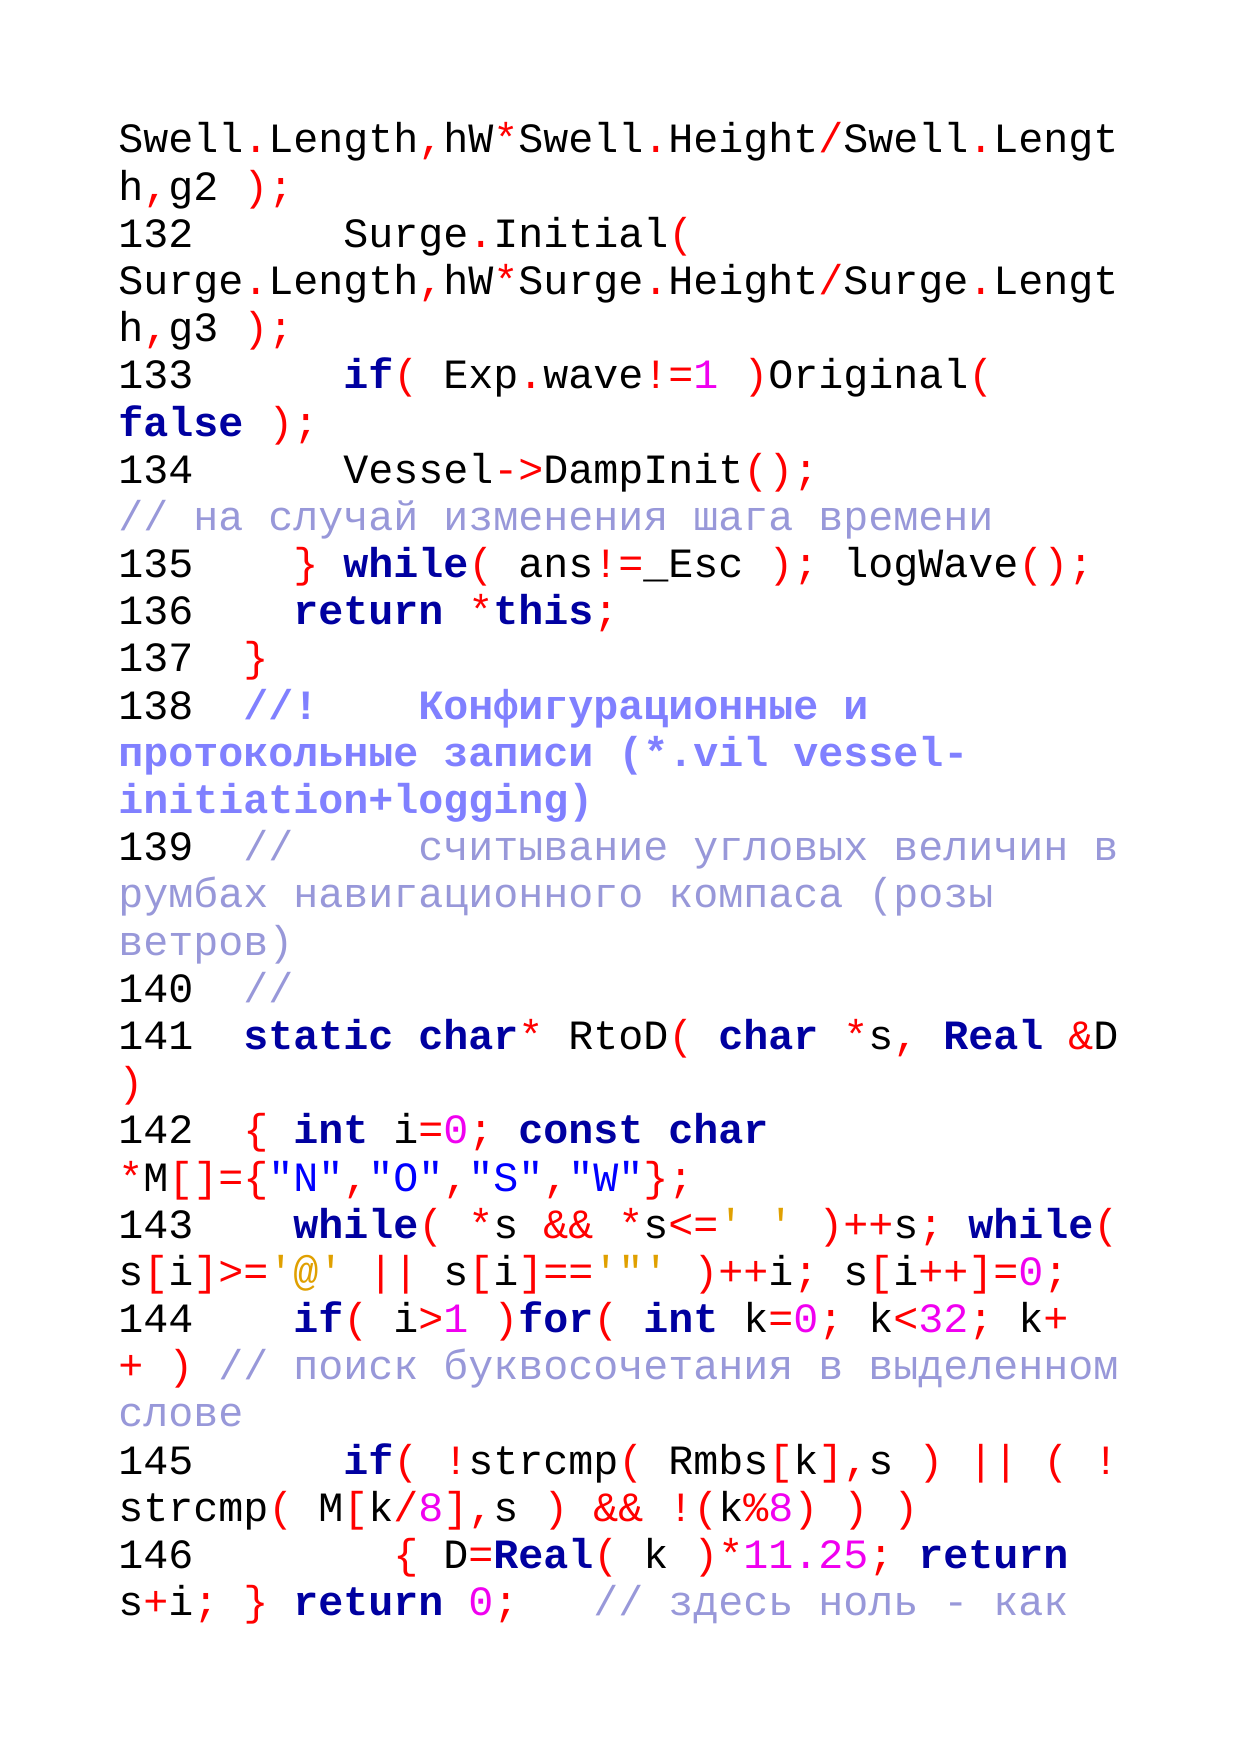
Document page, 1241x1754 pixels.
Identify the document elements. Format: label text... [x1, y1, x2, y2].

subtitle 143 while( *s && *s<=' ' )++s; while( s[i]>='@' || s[i]=='"' )++i; s[i++]=0; [118, 1203, 1122, 1298]
subtitle 133 if( Exp.wave!=1 )Original( false ); [118, 354, 1122, 448]
subtitle 141 static char* RtoD( char *s, Real &D ) [118, 1015, 1122, 1109]
subtitle 135 } while( ans!=_Esc ); logWave(); [768, 543, 843, 590]
subtitle 142 { int i=0; const char *M[]={"N","O","S","W"}; [118, 1109, 1122, 1203]
subtitle 145 if( !strcmp( Rmbs[k],s ) || ( !strcmp( M[k/8],s ) && !(k%8) ) ) [743, 1439, 1122, 1534]
subtitle 131 Swell.Initial( Swell.Length,hW*Swell.Height/Swell.Length,g2 ); [243, 118, 1122, 212]
subtitle 140 // [118, 967, 1122, 1015]
subtitle 135 } while( ans!=_Esc ); logWave(); [1018, 543, 1122, 590]
subtitle 134 Vessel->DampInit(); // на случай изменения шага времени [118, 448, 1122, 543]
subtitle 138 //! Конфигурационные и протокольные записи (*.vil vessel-initiation+logging) [118, 684, 1122, 826]
subtitle 145 if( !strcmp( Rmbs[k],s ) || ( !strcmp( M[k/8],s ) && !(k%8) ) ) [118, 1439, 493, 1534]
subtitle 139 // считывание угловых величин в румбах навигационного компаса (розы ветров) [118, 826, 1122, 967]
subtitle 137 } [118, 637, 1122, 684]
subtitle 135 } while( ans!=_Esc ); logWave(); [593, 543, 643, 590]
subtitle 136 return *this; [118, 590, 1122, 637]
subtitle 132 Surge.Initial( Surge.Length,hW*Surge.Height/Surge.Length,g3 ); [118, 212, 1122, 354]
subtitle 145 if( !strcmp( Rmbs[k],s ) || ( !strcmp( M[k/8],s ) && !(k%8) ) ) [543, 1439, 718, 1534]
subtitle 135 } while( ans!=_Esc ); logWave(); [118, 543, 518, 590]
subtitle 144 if( i>1 )for( int k=0; k<32; k++ ) // поиск буквосочетания в выделенном слове [118, 1298, 1122, 1439]
subtitle 146 { D=Real( k )*11.25; return s+i; } return 0; // здесь ноль - как [118, 1534, 1122, 1628]
